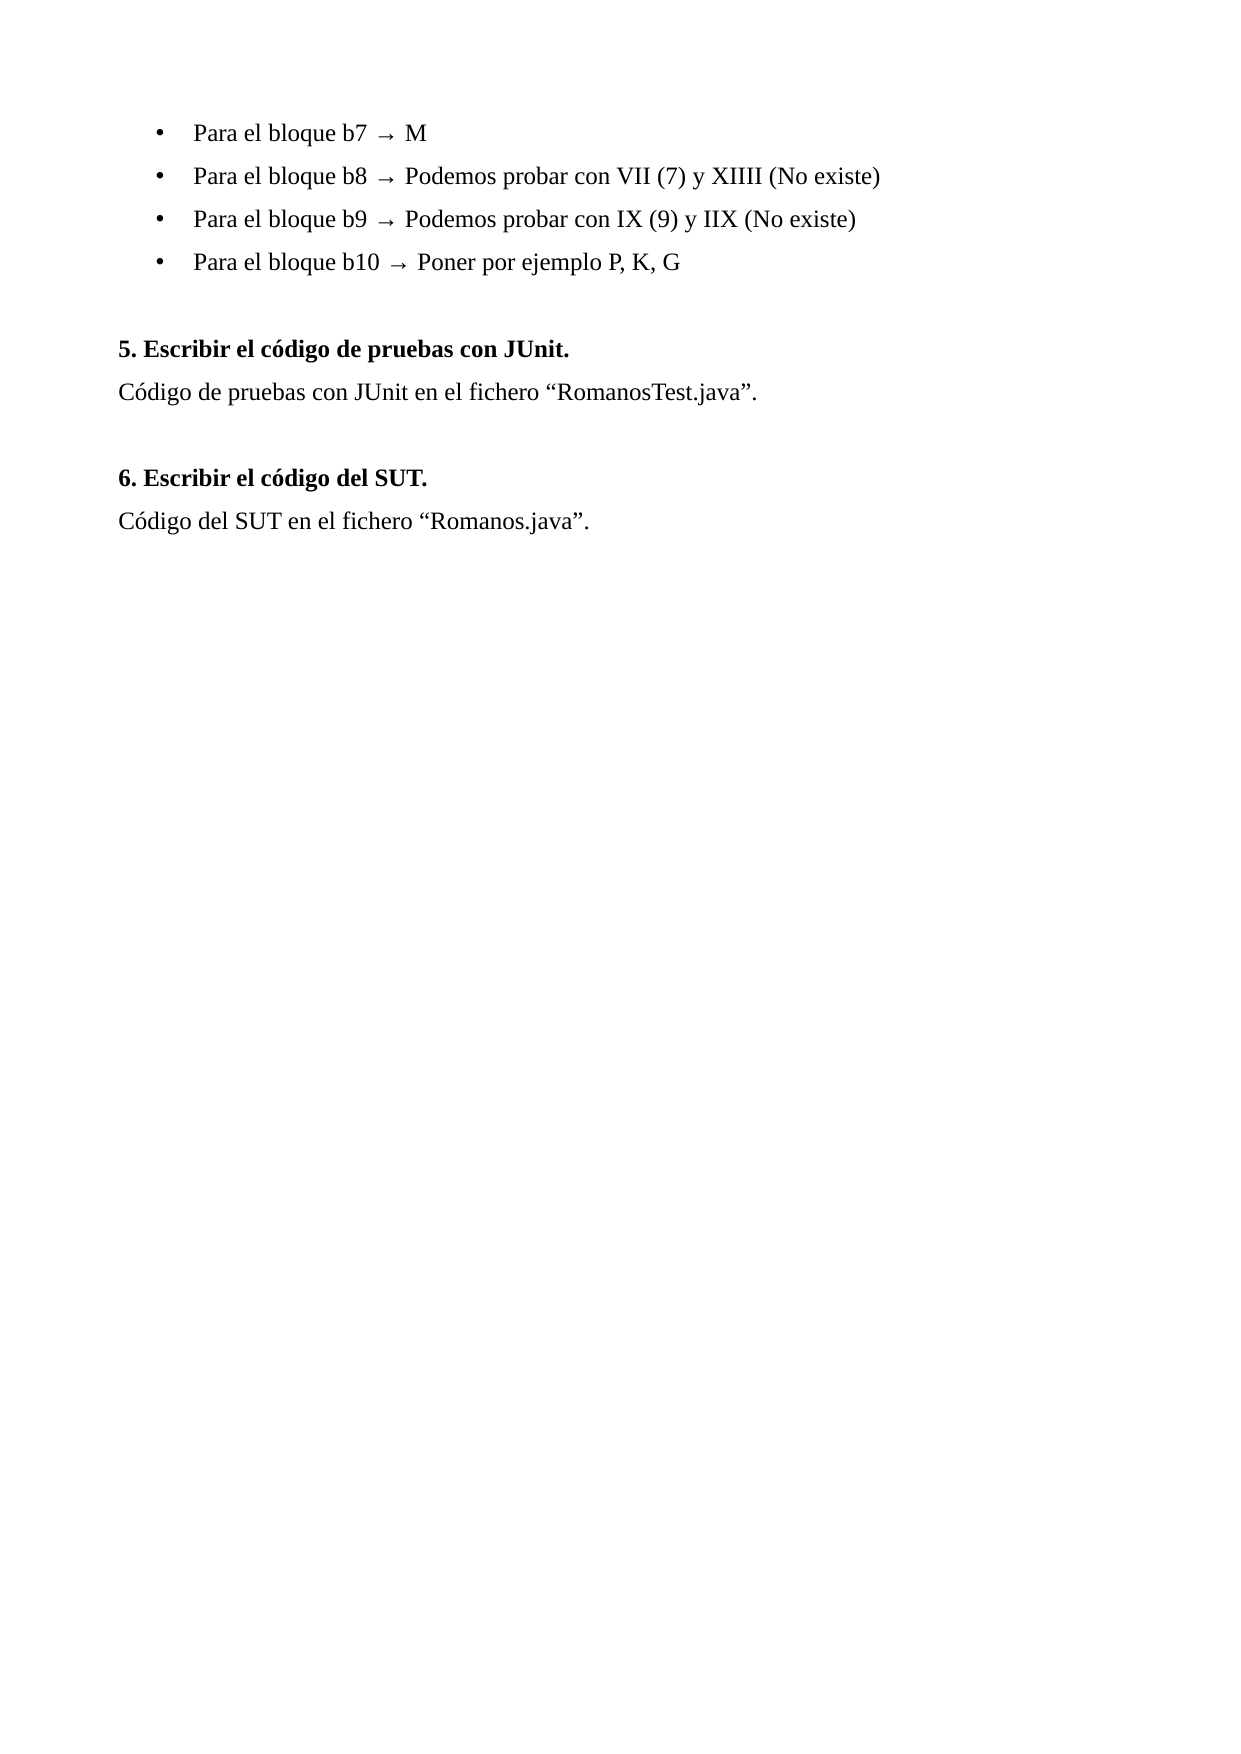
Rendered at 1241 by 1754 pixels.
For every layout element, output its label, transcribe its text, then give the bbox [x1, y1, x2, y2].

text 6. Escribir el código del SUT. [118, 463, 1122, 492]
list Para el bloque b10 → Poner por ejemplo P, K, G [156, 247, 1122, 276]
list Para el bloque b9 → Podemos probar con IX (9) y IIX (No existe) [156, 204, 1122, 233]
text Código del SUT en el fichero “Romanos.java”. [118, 506, 1122, 535]
text 5. Escribir el código de pruebas con JUnit. [118, 334, 1122, 362]
list Para el bloque b7 → M [156, 118, 1122, 147]
text Código de pruebas con JUnit en el fichero “RomanosTest.java”. [118, 377, 1122, 406]
list Para el bloque b8 → Podemos probar con VII (7) y XIIII (No existe) [156, 161, 1122, 190]
